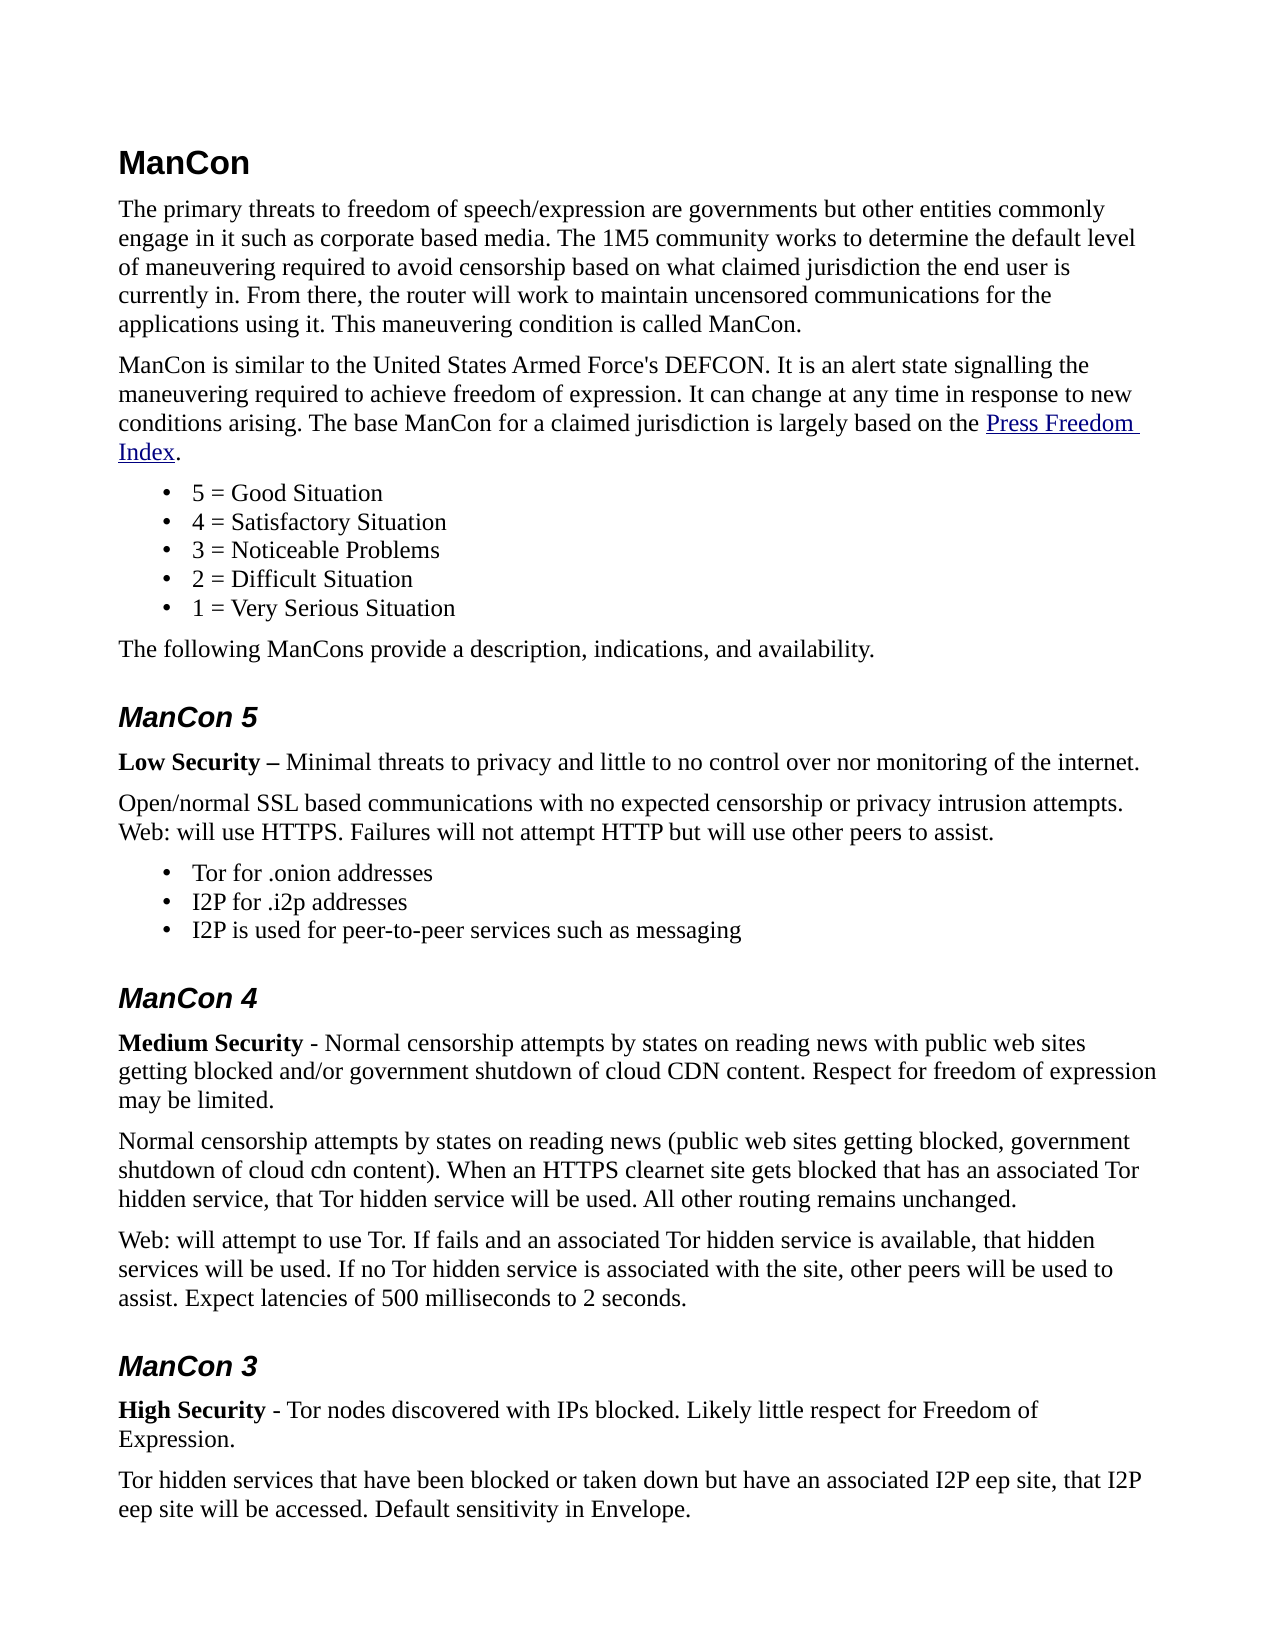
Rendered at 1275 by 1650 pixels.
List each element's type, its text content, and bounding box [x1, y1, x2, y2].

subtitle ManCon [118, 143, 1157, 182]
text Tor hidden services that have been blocked or taken down but have an associated I2P eep site, that I2P eep site will be accessed. Default sensitivity in Envelope. [118, 1465, 1157, 1522]
subtitle ManCon 5 [118, 701, 1157, 734]
text Open/normal SSL based communications with no expected censorship or privacy intrusion attempts. Web: will use HTTPS. Failures will not attempt HTTP but will use other peers to assist. [118, 788, 1157, 845]
list 5 = Good Situation [162, 478, 1157, 507]
list 2 = Difficult Situation [162, 564, 1157, 593]
list Tor for .onion addresses [162, 858, 1157, 887]
list 1 = Very Serious Situation [162, 593, 1157, 622]
text Medium Security - Normal censorship attempts by states on reading news with public web sites getting blocked and/or government shutdown of cloud CDN content. Respect for freedom of expression may be limited. [118, 1028, 1157, 1114]
list 3 = Noticeable Problems [162, 536, 1157, 564]
text Normal censorship attempts by states on reading news (public web sites getting blocked, government shutdown of cloud cdn content). When an HTTPS clearnet site gets blocked that has an associated Tor hidden service, that Tor hidden service will be used. All other routing remains unchanged. [118, 1126, 1157, 1213]
subtitle ManCon 3 [118, 1349, 1157, 1382]
list 4 = Satisfactory Situation [162, 507, 1157, 536]
text The primary threats to freedom of speech/expression are governments but other entities commonly engage in it such as corporate based media. The 1M5 community works to determine the default level of maneuvering required to avoid censorship based on what claimed jurisdiction the end user is currently in. From there, the router will work to maintain uncensored communications for the applications using it. This maneuvering condition is called ManCon. [118, 194, 1157, 338]
subtitle ManCon 4 [118, 982, 1157, 1015]
text Web: will attempt to use Tor. If fails and an associated Tor hidden service is available, that hidden services will be used. If no Tor hidden service is associated with the site, other peers will be used to assist. Expect latencies of 500 milliseconds to 2 seconds. [118, 1225, 1157, 1311]
text Low Security – Minimal threats to privacy and little to no control over nor monitoring of the internet. [118, 747, 1157, 775]
text High Security - Tor nodes discovered with IPs blocked. Likely little respect for Freedom of Expression. [118, 1395, 1157, 1452]
list I2P is used for peer-to-peer services such as messaging [162, 915, 1157, 944]
list I2P for .i2p addresses [162, 887, 1157, 915]
text ManCon is similar to the United States Armed Force's DEFCON. It is an alert state signalling the maneuvering required to achieve freedom of expression. It can change at any time in response to new conditions arising. The base ManCon for a claimed jurisdiction is largely based on the Press Freedom Index. [118, 351, 1157, 466]
text The following ManCons provide a description, indications, and availability. [118, 634, 1157, 663]
